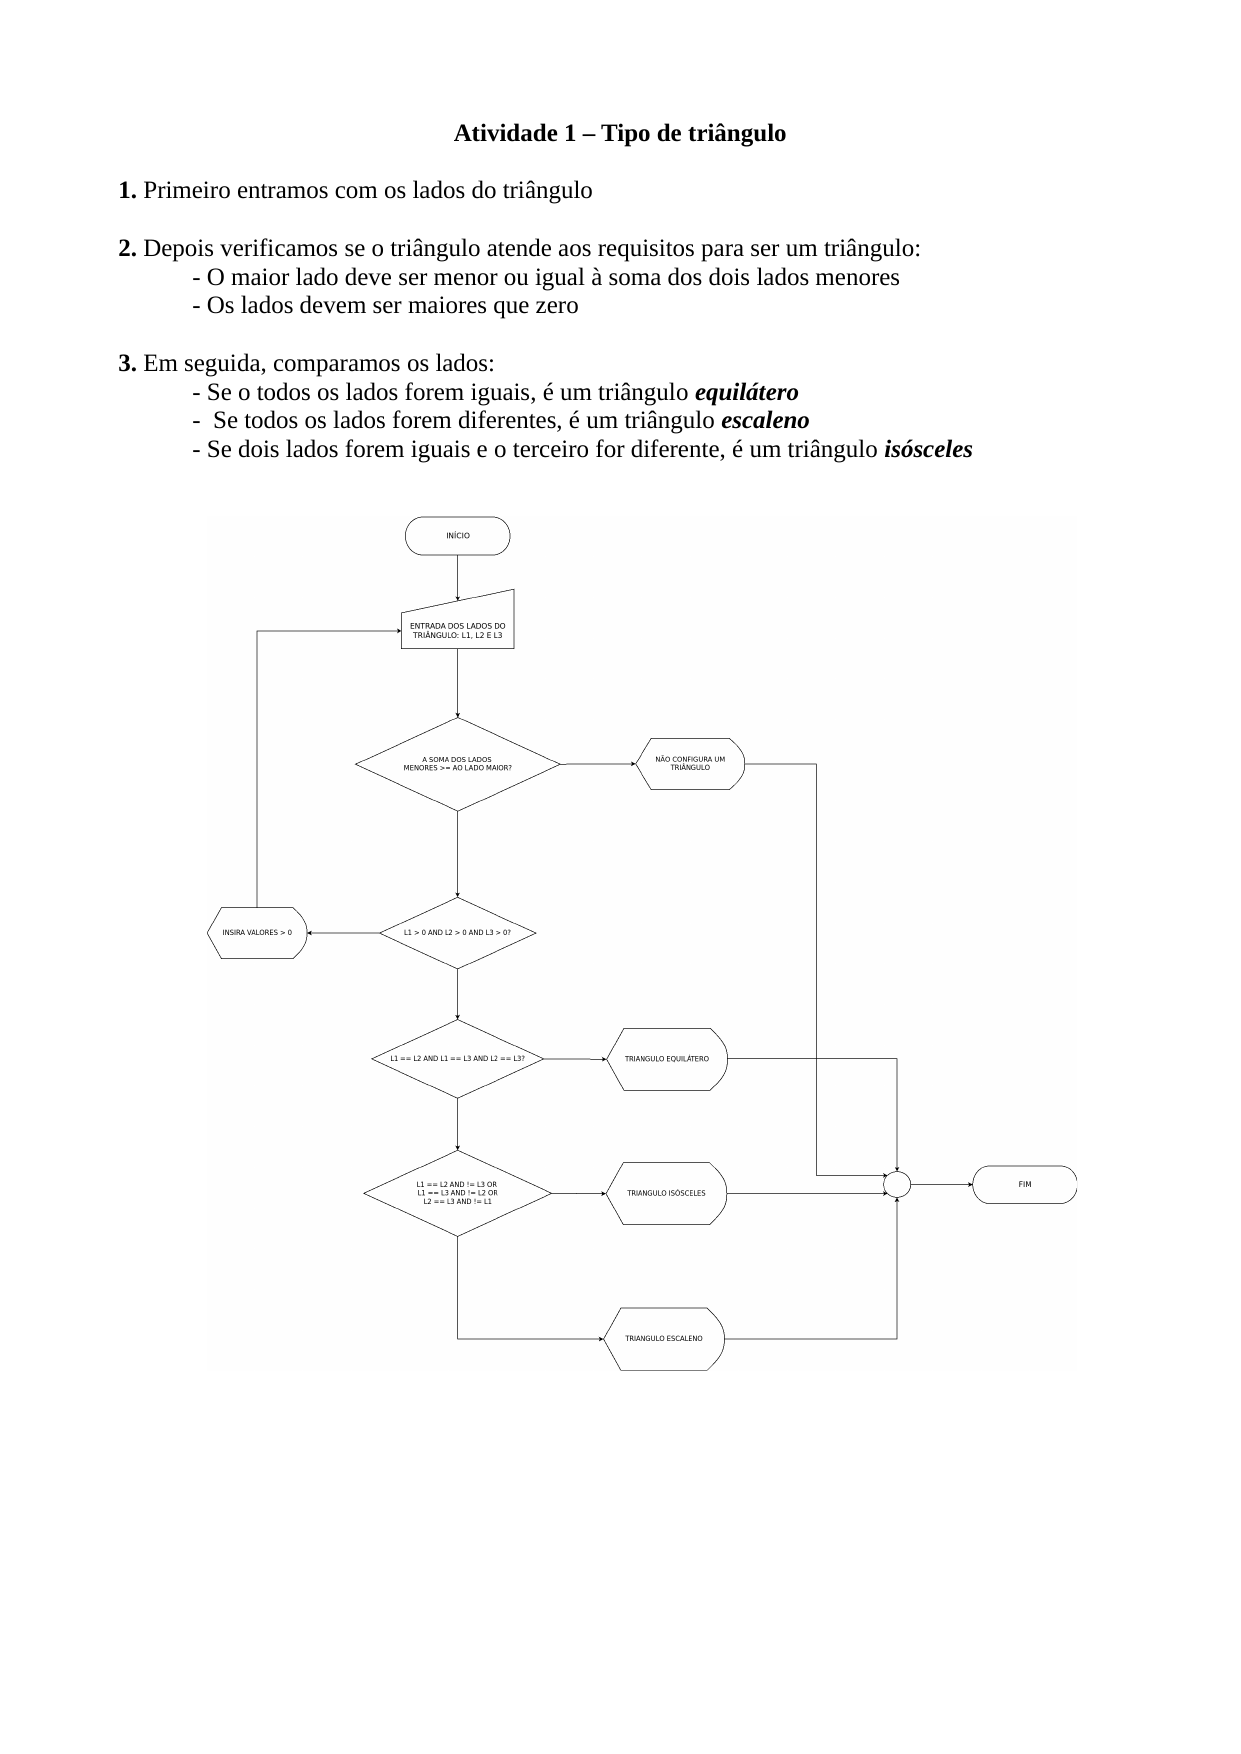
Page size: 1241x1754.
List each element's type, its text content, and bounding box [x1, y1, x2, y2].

text Atividade 1 – Tipo de triângulo [118, 118, 1122, 147]
text 2. Depois verificamos se o triângulo atende aos requisitos para ser um triângulo: [118, 204, 1122, 262]
picture [207, 516, 1078, 1371]
text - Se dois lados forem iguais e o terceiro for diferente, é um triângulo isósceles [118, 434, 1122, 463]
text - Se todos os lados forem diferentes, é um triângulo escaleno [118, 406, 1122, 434]
text 1. Primeiro entramos com os lados do triângulo [118, 176, 1122, 204]
text - Os lados devem ser maiores que zero [118, 291, 1122, 319]
text - O maior lado deve ser menor ou igual à soma dos dois lados menores [118, 262, 1122, 291]
text - Se o todos os lados forem iguais, é um triângulo equilátero [118, 377, 1122, 406]
text 3. Em seguida, comparamos os lados: [118, 348, 1122, 377]
